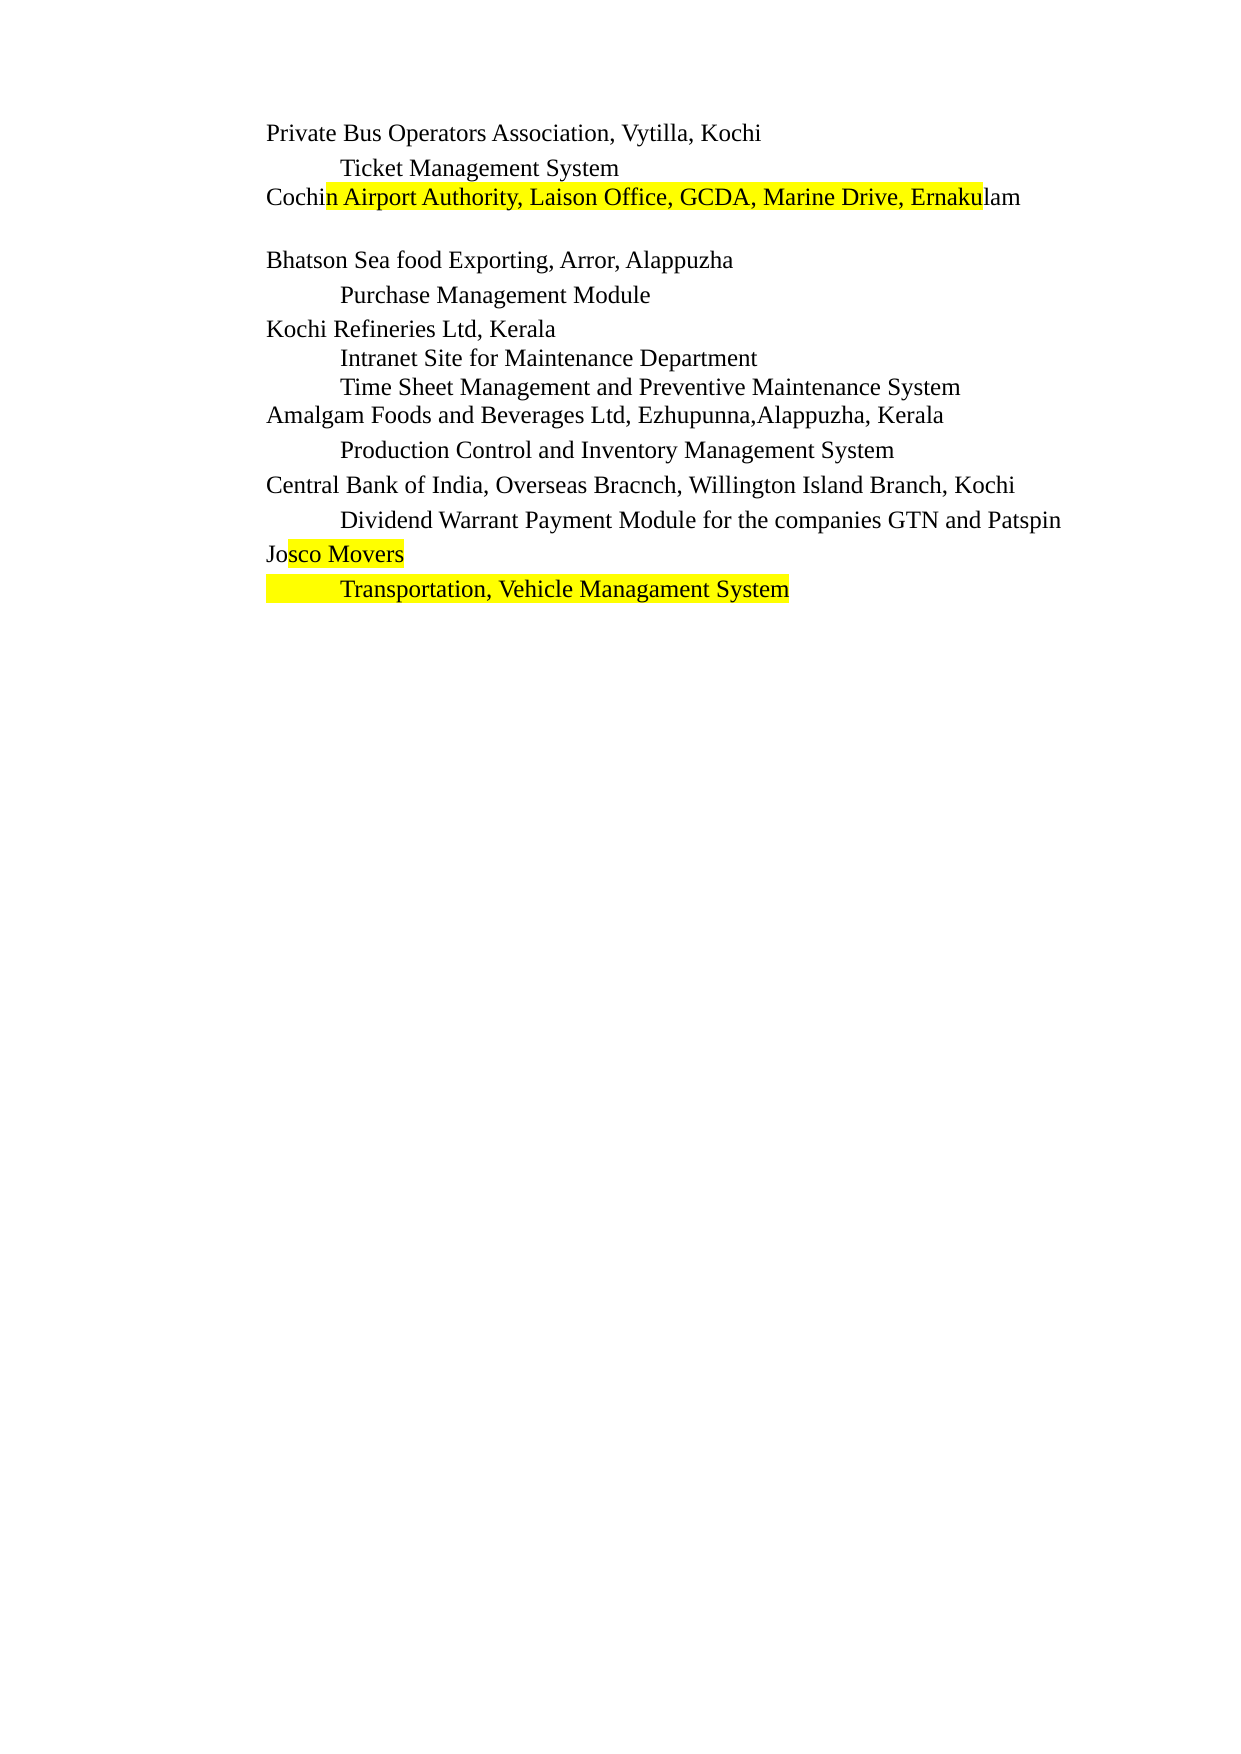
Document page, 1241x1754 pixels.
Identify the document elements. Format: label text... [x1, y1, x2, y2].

text Kochi Refineries Ltd, Kerala Intranet Site for Maintenance Department Time Sheet Management and Preventive Maintenance System Amalgam Foods and Beverages Ltd, Ezhupunna,Alappuzha, Kerala [266, 314, 1122, 429]
text Private Bus Operators Association, Vytilla, Kochi [266, 118, 1122, 147]
text Production Control and Inventory Management System [266, 435, 1122, 464]
text Purchase Management Module [266, 280, 1122, 308]
text Ticket Management System Cochin Airport Authority, Laison Office, GCDA, Marine Drive, Ernakulam [266, 153, 1122, 210]
text Bhatson Sea food Exporting, Arror, Alappuzha [266, 216, 1122, 274]
text Transportation, Vehicle Managament System [266, 574, 1122, 603]
text Josco Movers [266, 539, 1122, 568]
text Dividend Warrant Payment Module for the companies GTN and Patspin [266, 505, 1122, 533]
text Central Bank of India, Overseas Bracnch, Willington Island Branch, Kochi [266, 470, 1122, 499]
